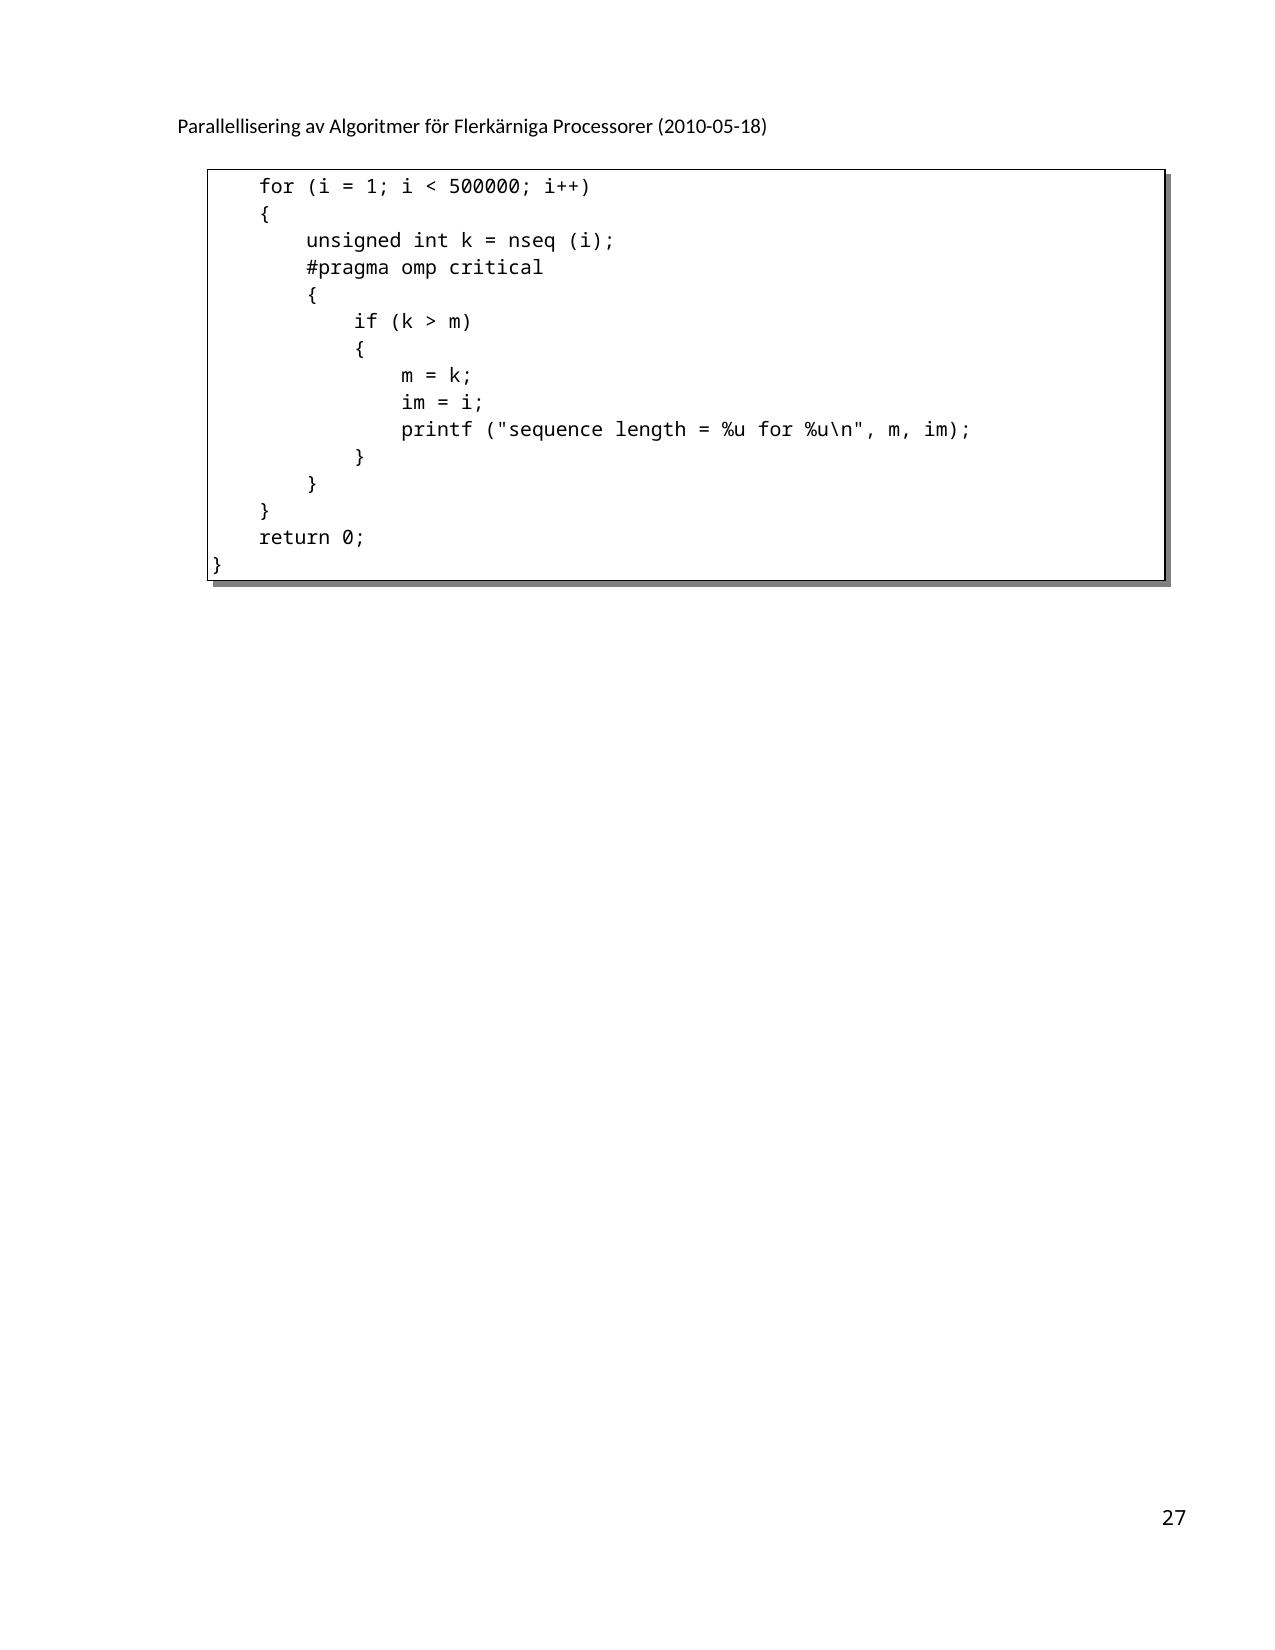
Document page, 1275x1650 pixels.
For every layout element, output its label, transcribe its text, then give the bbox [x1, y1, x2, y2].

text im = i; [208, 384, 1164, 411]
text return 0; } [208, 519, 1164, 580]
text { [208, 276, 1164, 303]
text } [208, 492, 1164, 519]
text for (i = 1; i < 500000; i++) [208, 170, 1164, 195]
text m = k; [208, 357, 1164, 384]
text } [208, 438, 1164, 465]
text { [208, 195, 1164, 222]
text } [208, 465, 1164, 492]
text #pragma omp critical [208, 249, 1164, 276]
text if (k > m) [208, 303, 1164, 330]
text unsigned int k = nseq (i); [208, 222, 1164, 249]
text printf ("sequence length = %u for %u\n", m, im); [208, 411, 1164, 438]
text { [208, 330, 1164, 357]
